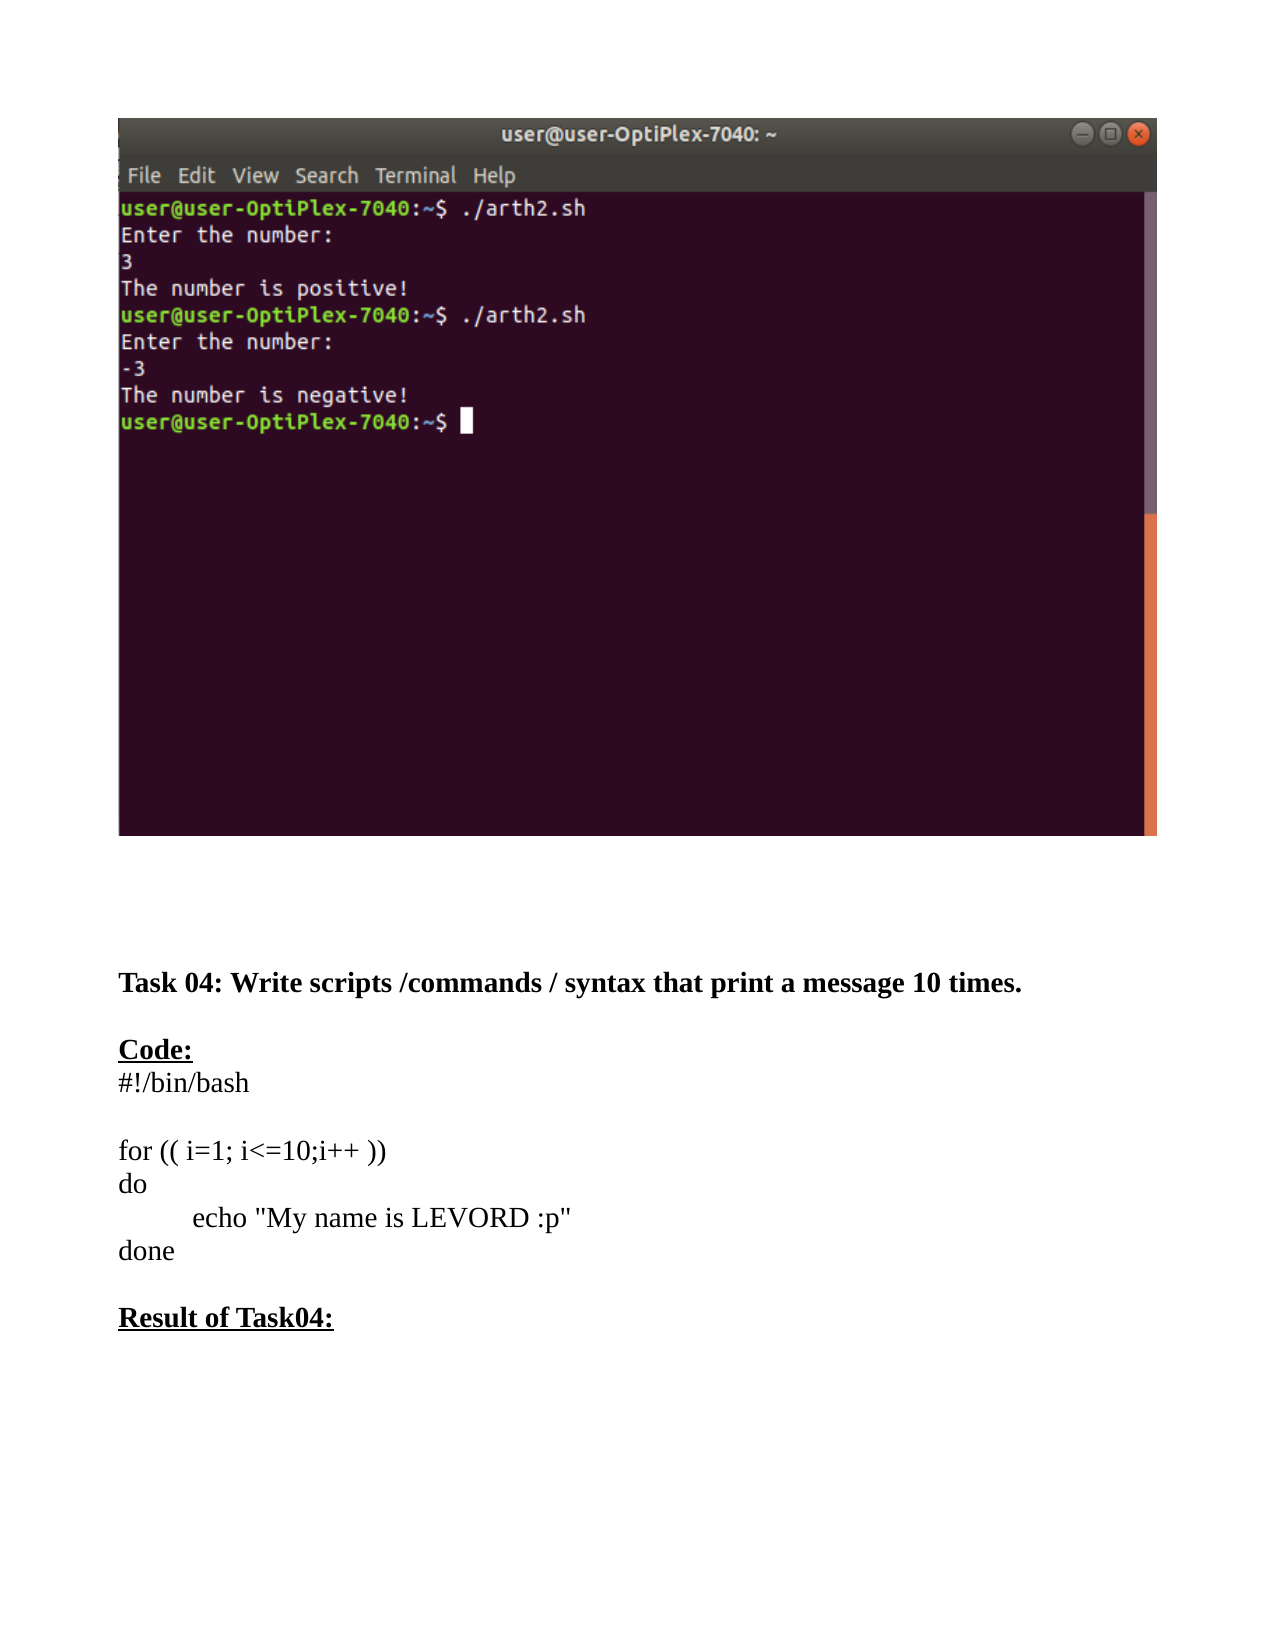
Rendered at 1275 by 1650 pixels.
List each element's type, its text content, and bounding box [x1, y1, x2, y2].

text for (( i=1; i<=10;i++ )) [118, 1133, 1157, 1166]
text Result of Task04: [118, 1300, 1157, 1334]
text Task 04: Write scripts /commands / syntax that print a message 10 times. [118, 965, 1157, 998]
text Code: [118, 1032, 1157, 1066]
text done [118, 1233, 1157, 1267]
text #!/bin/bash [118, 1066, 1157, 1099]
text do [118, 1166, 1157, 1200]
text echo "My name is LEVORD :p" [118, 1200, 1157, 1233]
